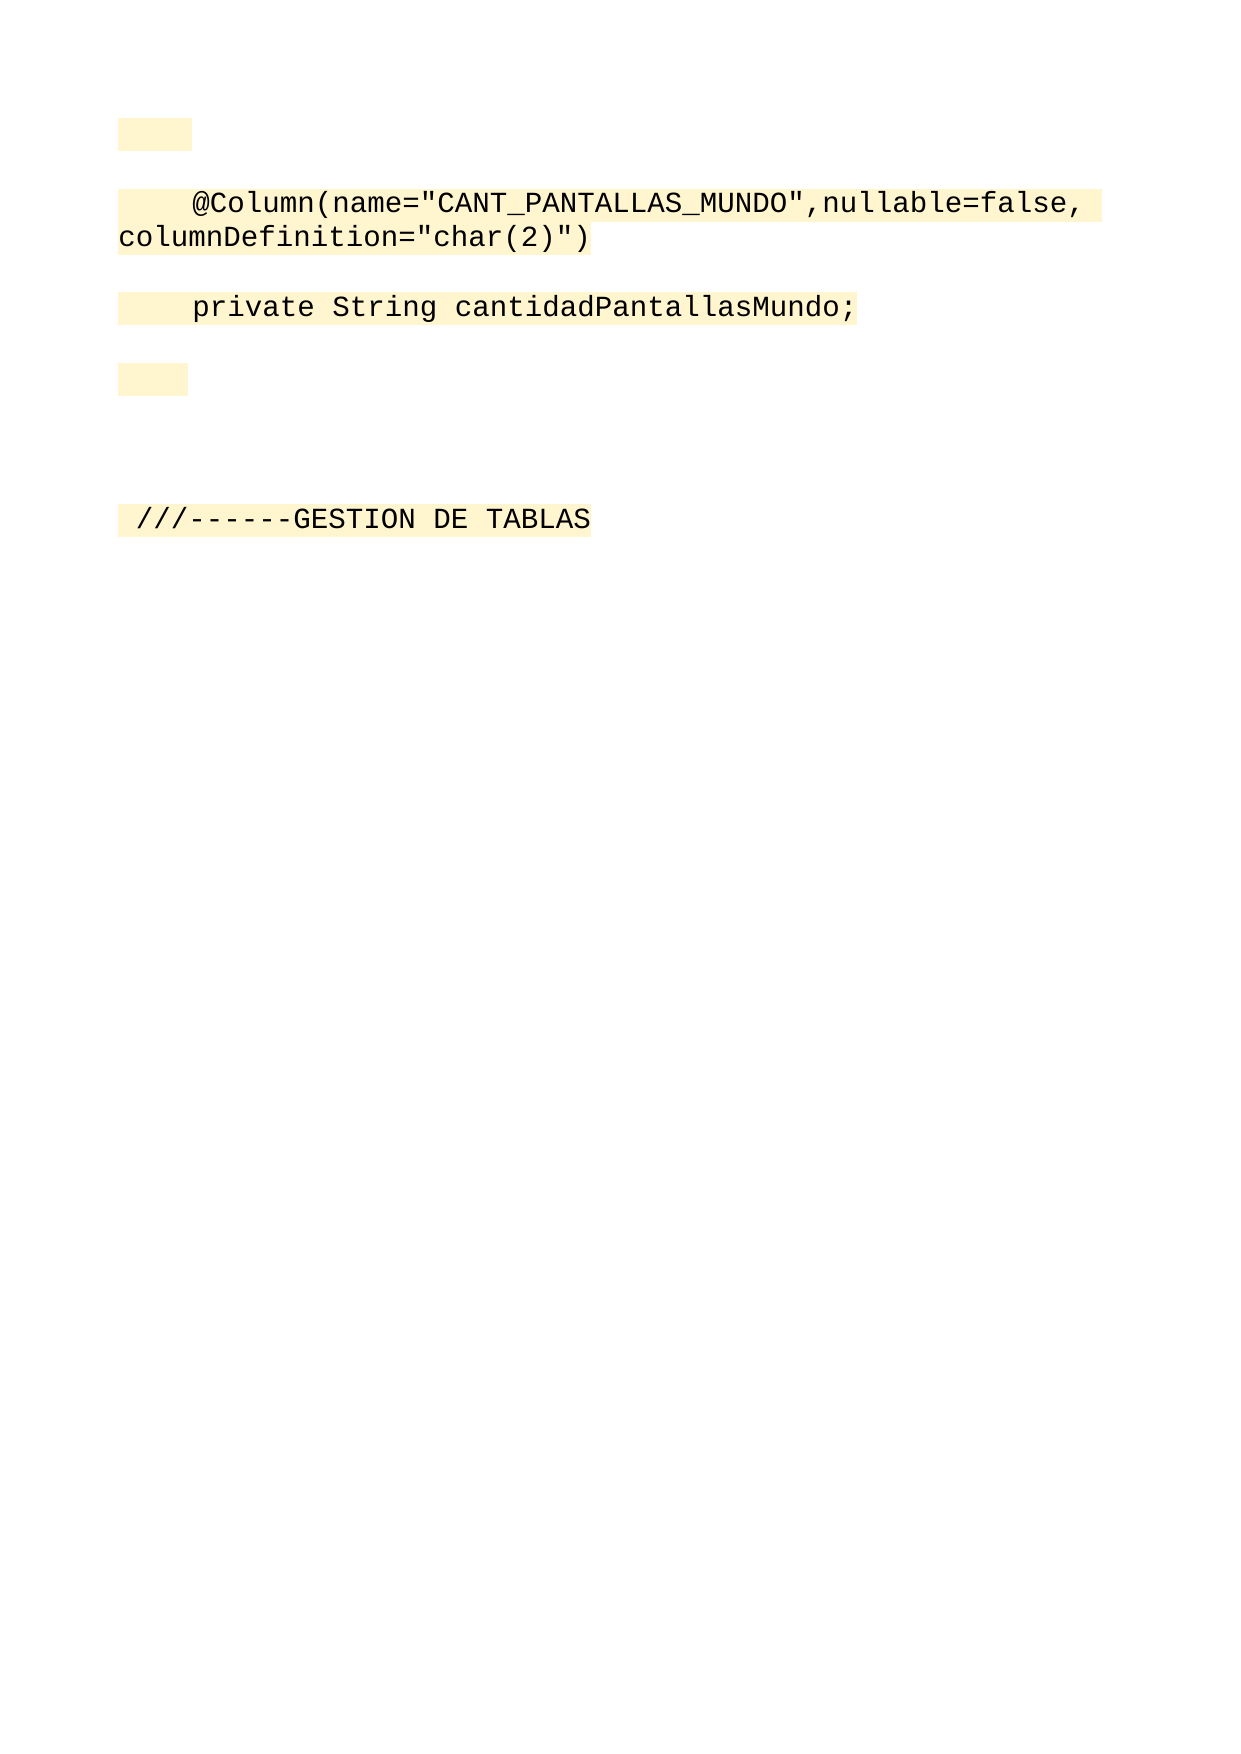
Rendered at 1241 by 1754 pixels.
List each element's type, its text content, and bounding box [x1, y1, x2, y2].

text @Column(name="CANT_PANTALLAS_MUNDO",nullable=false, columnDefinition="char(2)") [591, 189, 1122, 255]
text ///------GESTION DE TABLAS [591, 504, 1122, 537]
text private String cantidadPantallasMundo; [857, 292, 1122, 325]
